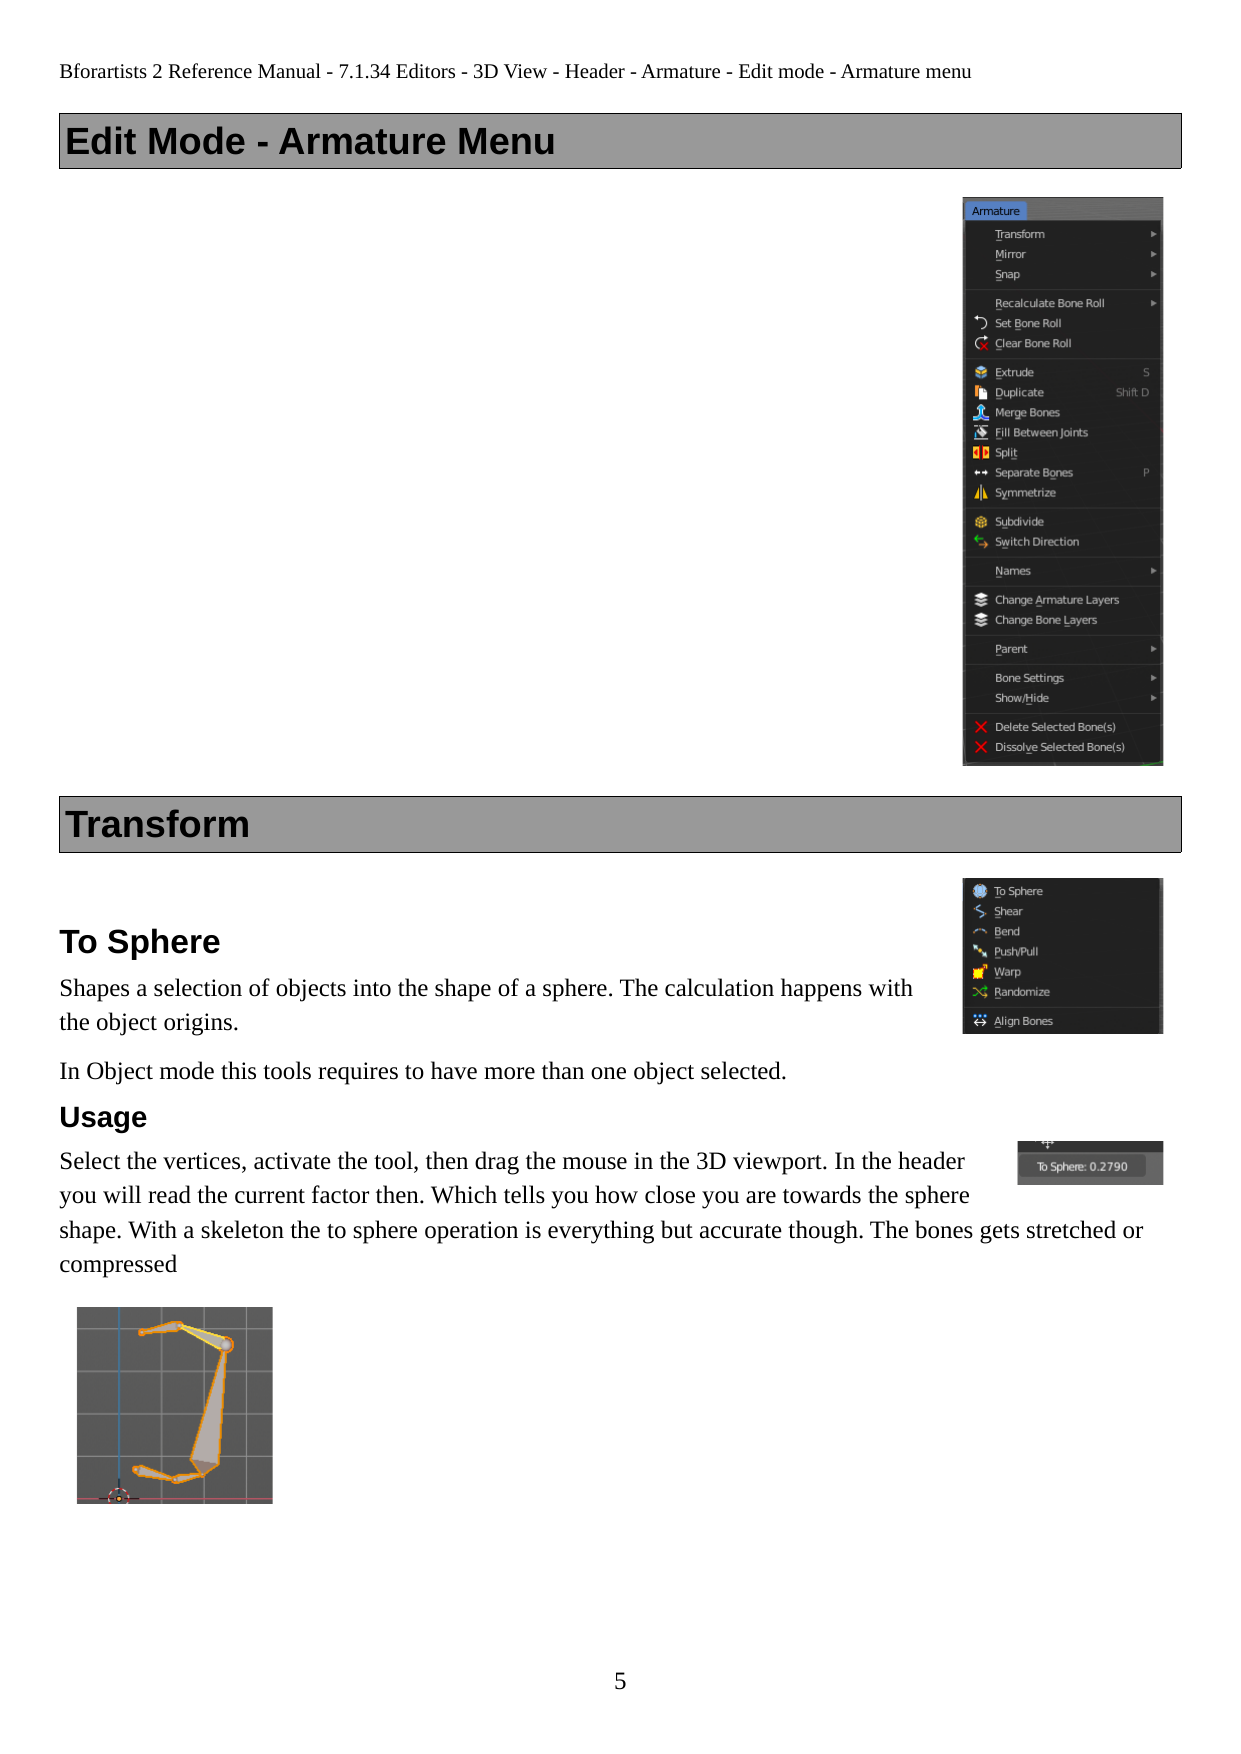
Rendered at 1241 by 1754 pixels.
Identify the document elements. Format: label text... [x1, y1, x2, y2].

table_header Edit Mode - Armature Menu [60, 114, 1181, 168]
subtitle To Sphere [59, 922, 962, 960]
table_header Transform [60, 797, 1181, 852]
subtitle Usage [59, 1100, 1181, 1133]
picture [962, 197, 1164, 766]
text In Object mode this tools requires to have more than one object selected. [59, 1056, 1181, 1085]
subtitle [1164, 922, 1181, 960]
picture [76, 1307, 273, 1504]
text Select the vertices, activate the tool, then drag the mouse in the 3D viewport. In the header you will read the current factor then. Which tells you how close you are towards the sphere shape. With a skeleton the to sphere operation is everything but accurate though. The bones gets stretched or compressed [59, 1146, 1181, 1278]
picture [1017, 1141, 1164, 1185]
text Shapes a selection of objects into the shape of a sphere. The calculation happens with the object origins. [59, 973, 1181, 1036]
picture [962, 878, 1164, 1034]
